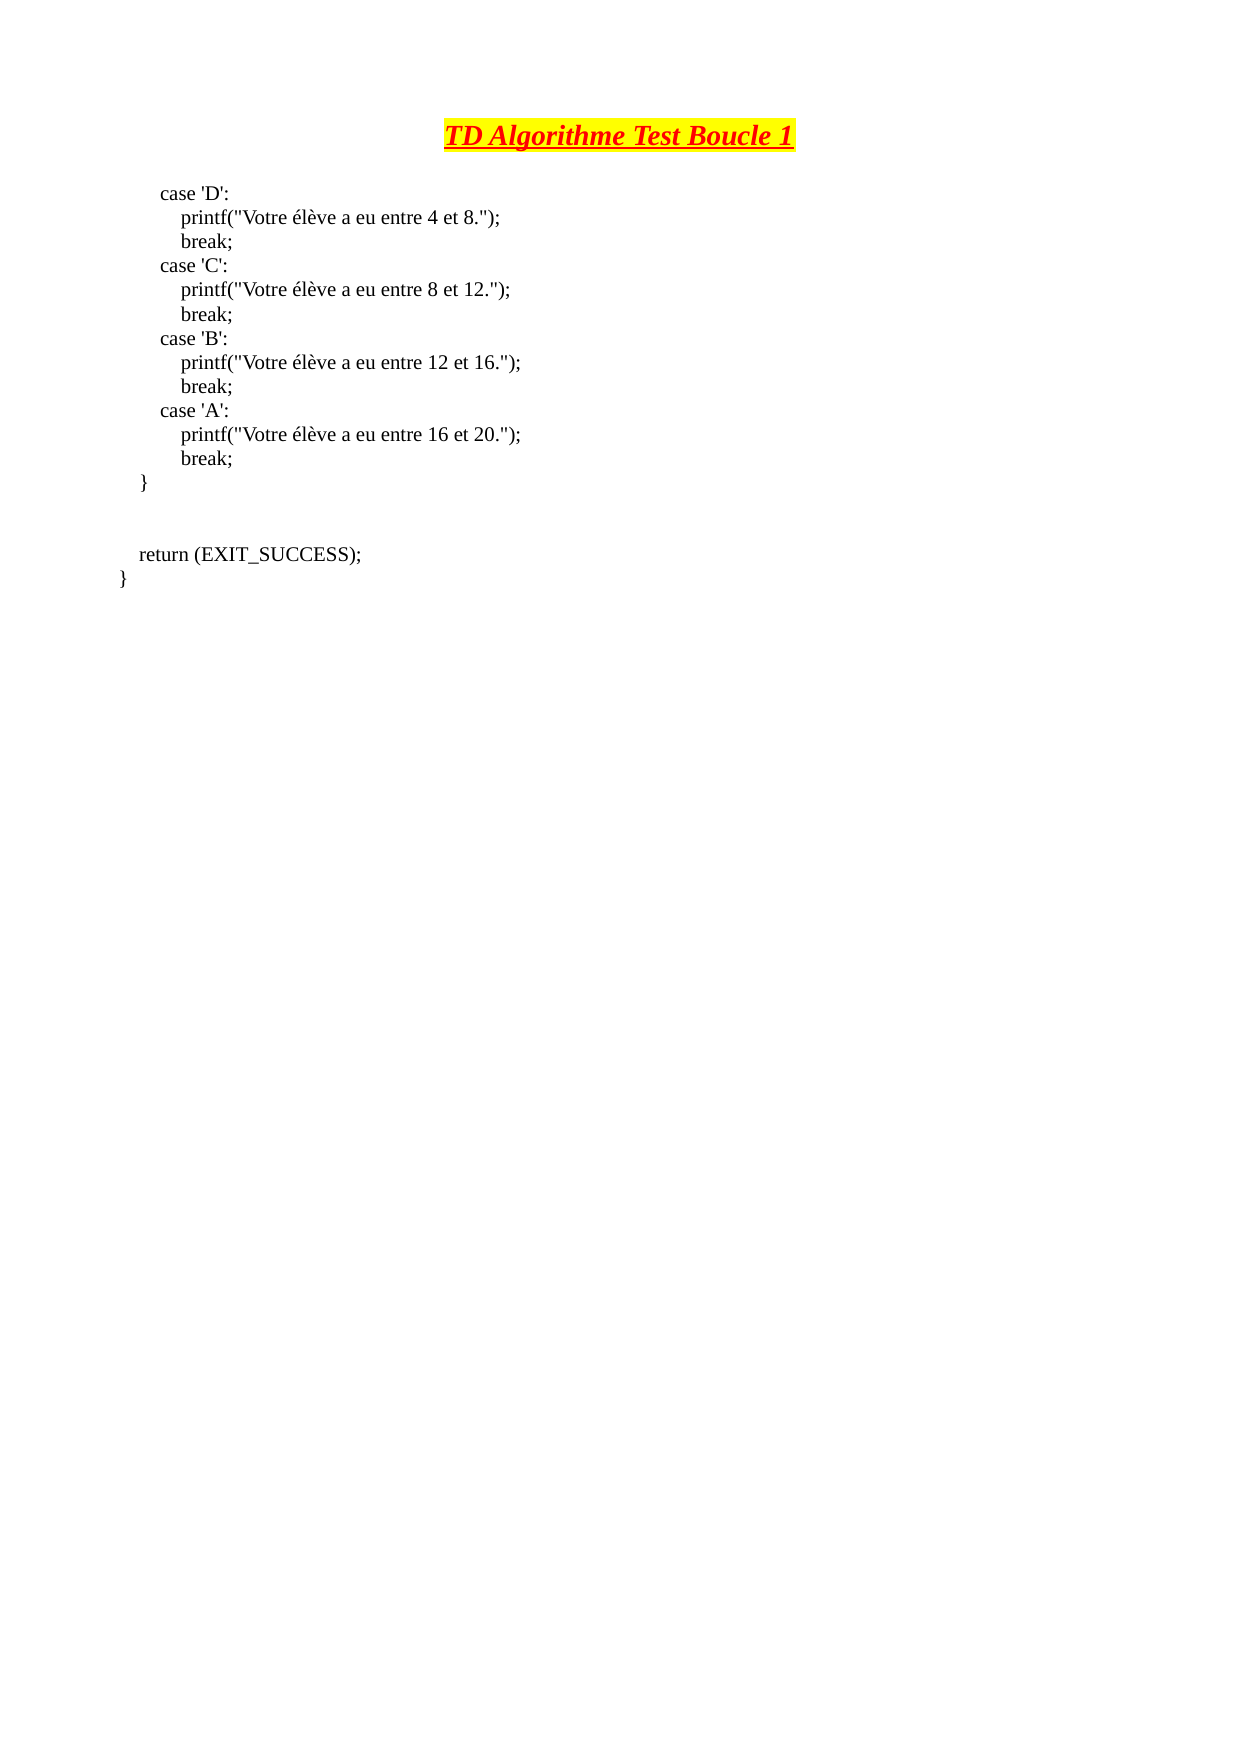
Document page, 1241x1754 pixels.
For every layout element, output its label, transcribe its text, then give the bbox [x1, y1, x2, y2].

text case 'C': [118, 253, 1122, 277]
text case 'A': [118, 398, 1122, 422]
text return (EXIT_SUCCESS); [118, 542, 1122, 566]
text break; [118, 229, 1122, 253]
text printf("Votre élève a eu entre 4 et 8."); [118, 205, 1122, 229]
text printf("Votre élève a eu entre 16 et 20."); [118, 422, 1122, 446]
text break; [118, 446, 1122, 470]
text printf("Votre élève a eu entre 12 et 16."); [118, 349, 1122, 374]
text case 'B': [118, 326, 1122, 349]
text printf("Votre élève a eu entre 8 et 12."); [118, 277, 1122, 301]
text break; [118, 301, 1122, 326]
text case 'D': [118, 181, 1122, 205]
text } [118, 470, 1122, 494]
text } [118, 566, 1122, 590]
text break; [118, 374, 1122, 398]
